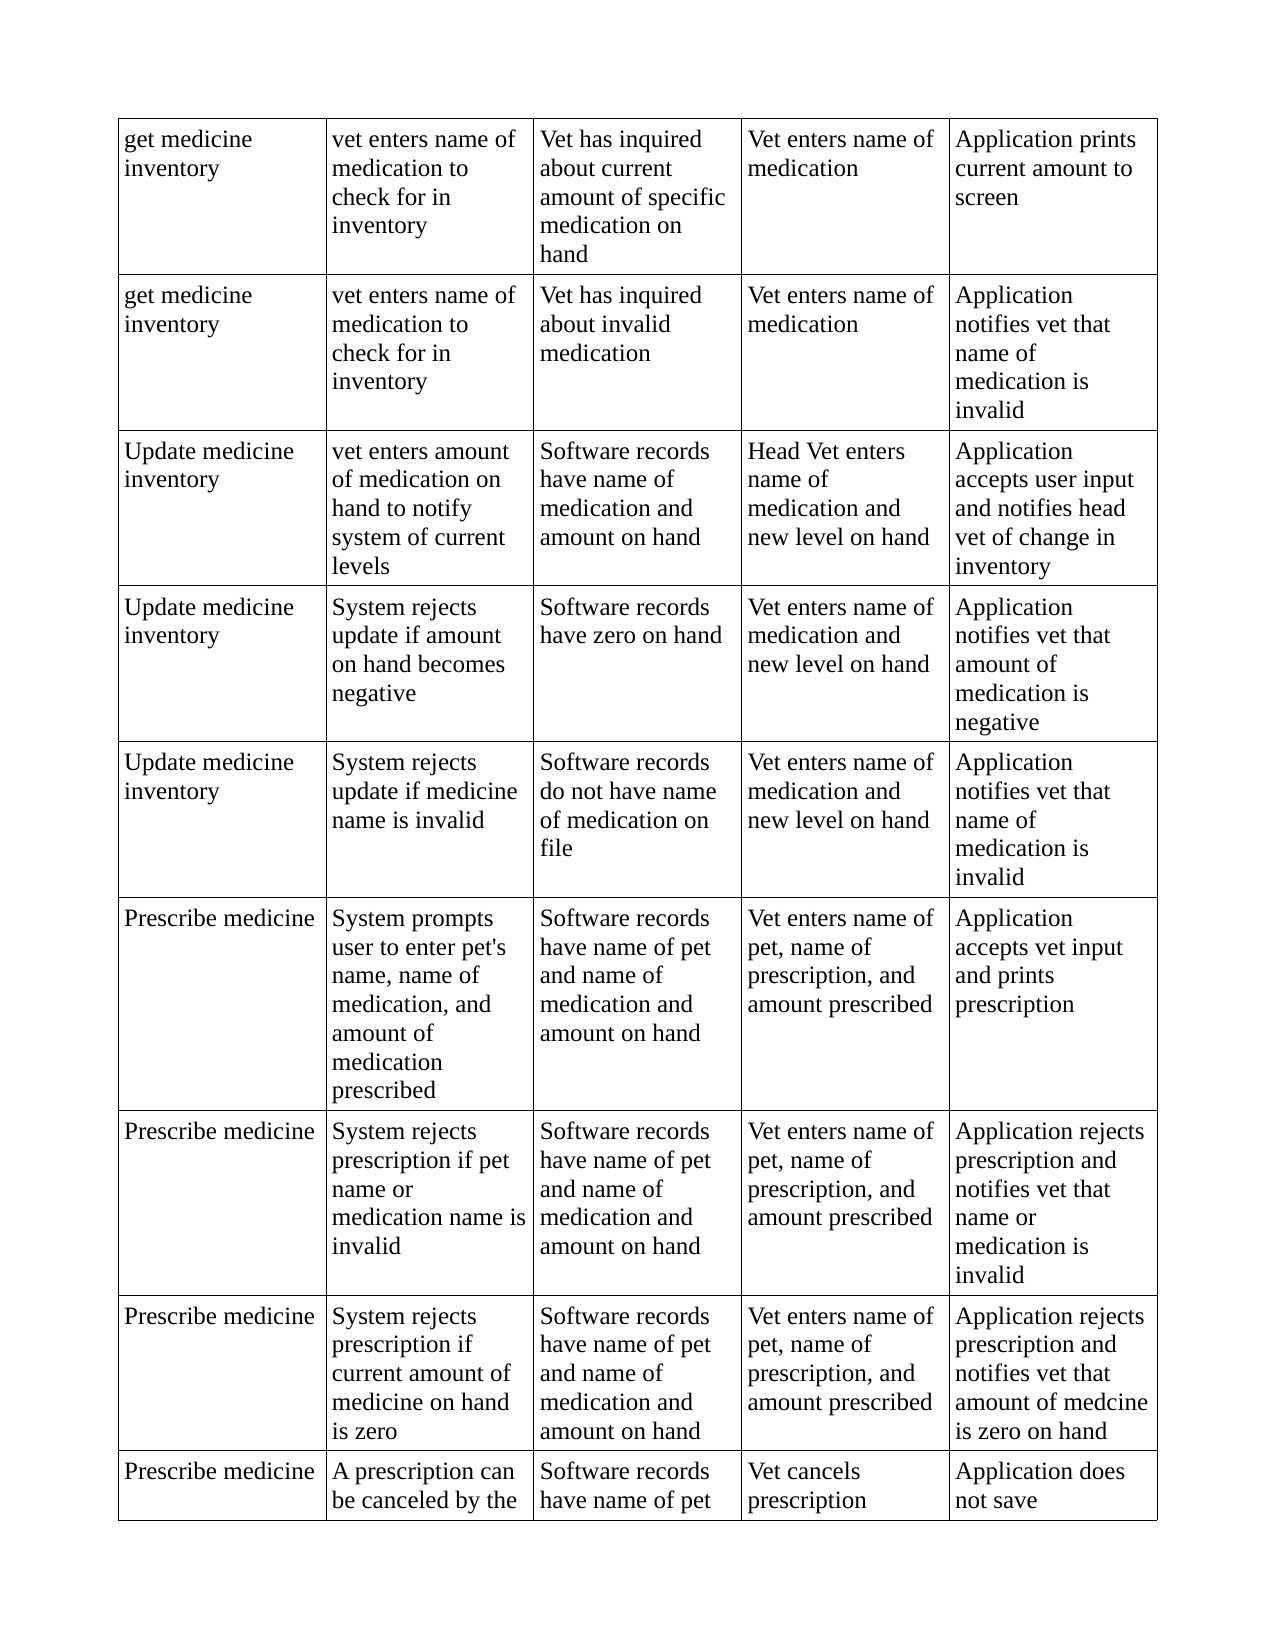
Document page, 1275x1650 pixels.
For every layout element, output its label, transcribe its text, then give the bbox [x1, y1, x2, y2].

table_cell Prescribe medicine [119, 898, 326, 1110]
table_cell Software records do not have name of medication on file [534, 742, 741, 897]
table_cell Vet enters name of pet, name of prescription, and amount prescribed [742, 898, 949, 1110]
table_cell Application prints current amount to screen [950, 119, 1157, 274]
table_cell get medicine inventory [119, 275, 326, 429]
table_cell Vet has inquired about invalid medication [534, 275, 741, 429]
table_cell Prescribe medicine [119, 1111, 326, 1294]
table_cell Vet has inquired about current amount of specific medication on hand [534, 119, 741, 274]
table_cell System rejects prescription if current amount of medicine on hand is zero [327, 1296, 533, 1450]
table_cell vet enters name of medication to check for in inventory [327, 275, 533, 429]
table_cell Application does not save [950, 1451, 1157, 1520]
table_cell Application accepts user input and notifies head vet of change in inventory [950, 431, 1157, 585]
table_cell System rejects update if medicine name is invalid [327, 742, 533, 897]
table_cell System prompts user to enter pet's name, name of medication, and amount of medication prescribed [327, 898, 533, 1110]
table_cell System rejects prescription if pet name or medication name is invalid [327, 1111, 533, 1294]
table_cell get medicine inventory [119, 119, 326, 274]
table_cell vet enters name of medication to check for in inventory [327, 119, 533, 274]
table_cell Application rejects prescription and notifies vet that name or medication is invalid [950, 1111, 1157, 1294]
table_cell Vet cancels prescription [742, 1451, 949, 1520]
table_cell Head Vet enters name of medication and new level on hand [742, 431, 949, 585]
table_cell Update medicine inventory [119, 742, 326, 897]
table_cell Application accepts vet input and prints prescription [950, 898, 1157, 1110]
table_cell Vet enters name of pet, name of prescription, and amount prescribed [742, 1111, 949, 1294]
table_cell Vet enters name of medication and new level on hand [742, 742, 949, 897]
table_cell Software records have name of pet and name of medication and amount on hand [534, 1296, 741, 1450]
table_cell Application notifies vet that name of medication is invalid [950, 742, 1157, 897]
table_cell A prescription can be canceled by the [327, 1451, 533, 1520]
table_cell Vet enters name of medication [742, 119, 949, 274]
table_cell Prescribe medicine [119, 1451, 326, 1520]
table_cell Vet enters name of pet, name of prescription, and amount prescribed [742, 1296, 949, 1450]
table_cell Software records have name of medication and amount on hand [534, 431, 741, 585]
table_cell Update medicine inventory [119, 431, 326, 585]
table_cell Software records have zero on hand [534, 586, 741, 741]
table_cell Software records have name of pet [534, 1451, 741, 1520]
table_cell Update medicine inventory [119, 586, 326, 741]
table_cell Prescribe medicine [119, 1296, 326, 1450]
table_cell Application rejects prescription and notifies vet that amount of medcine is zero on hand [950, 1296, 1157, 1450]
table_cell Application notifies vet that name of medication is invalid [950, 275, 1157, 429]
table_cell Application notifies vet that amount of medication is negative [950, 586, 1157, 741]
table_cell Vet enters name of medication and new level on hand [742, 586, 949, 741]
table_cell Software records have name of pet and name of medication and amount on hand [534, 1111, 741, 1294]
table_cell vet enters amount of medication on hand to notify system of current levels [327, 431, 533, 585]
table_cell System rejects update if amount on hand becomes negative [327, 586, 533, 741]
table_cell Vet enters name of medication [742, 275, 949, 429]
table_cell Software records have name of pet and name of medication and amount on hand [534, 898, 741, 1110]
